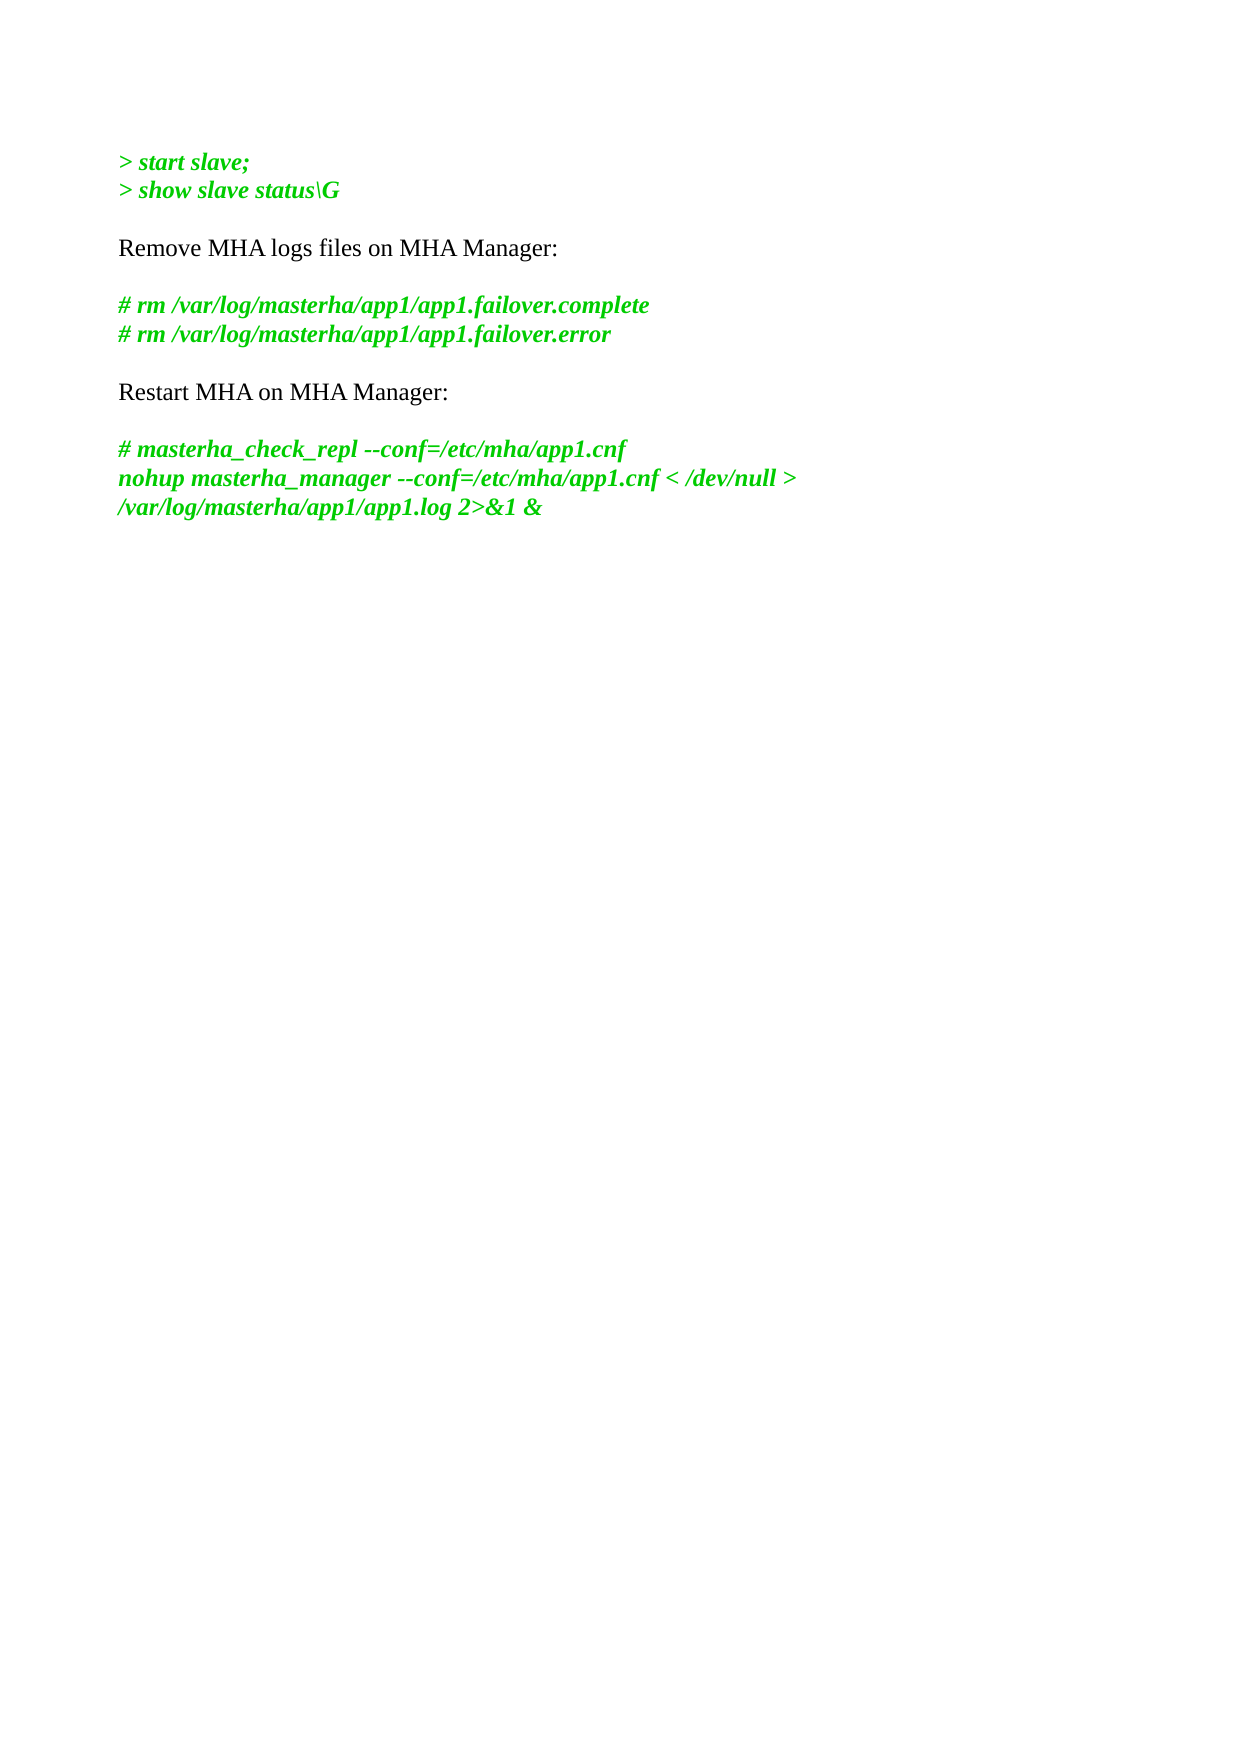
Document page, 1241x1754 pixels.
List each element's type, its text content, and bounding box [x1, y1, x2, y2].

text Remove MHA logs files on MHA Manager: [118, 233, 1122, 262]
text Restart MHA on MHA Manager: [118, 377, 1122, 406]
text # masterha_check_repl --conf=/etc/mha/app1.cnf [118, 434, 1122, 463]
text # rm /var/log/masterha/app1/app1.failover.error [118, 319, 1122, 348]
text # rm /var/log/masterha/app1/app1.failover.complete [118, 291, 1122, 319]
text > start slave; [118, 147, 1122, 176]
text > show slave status\G [118, 176, 1122, 204]
text nohup masterha_manager --conf=/etc/mha/app1.cnf < /dev/null > /var/log/masterha/app1/app1.log 2>&1 & [118, 463, 1122, 521]
